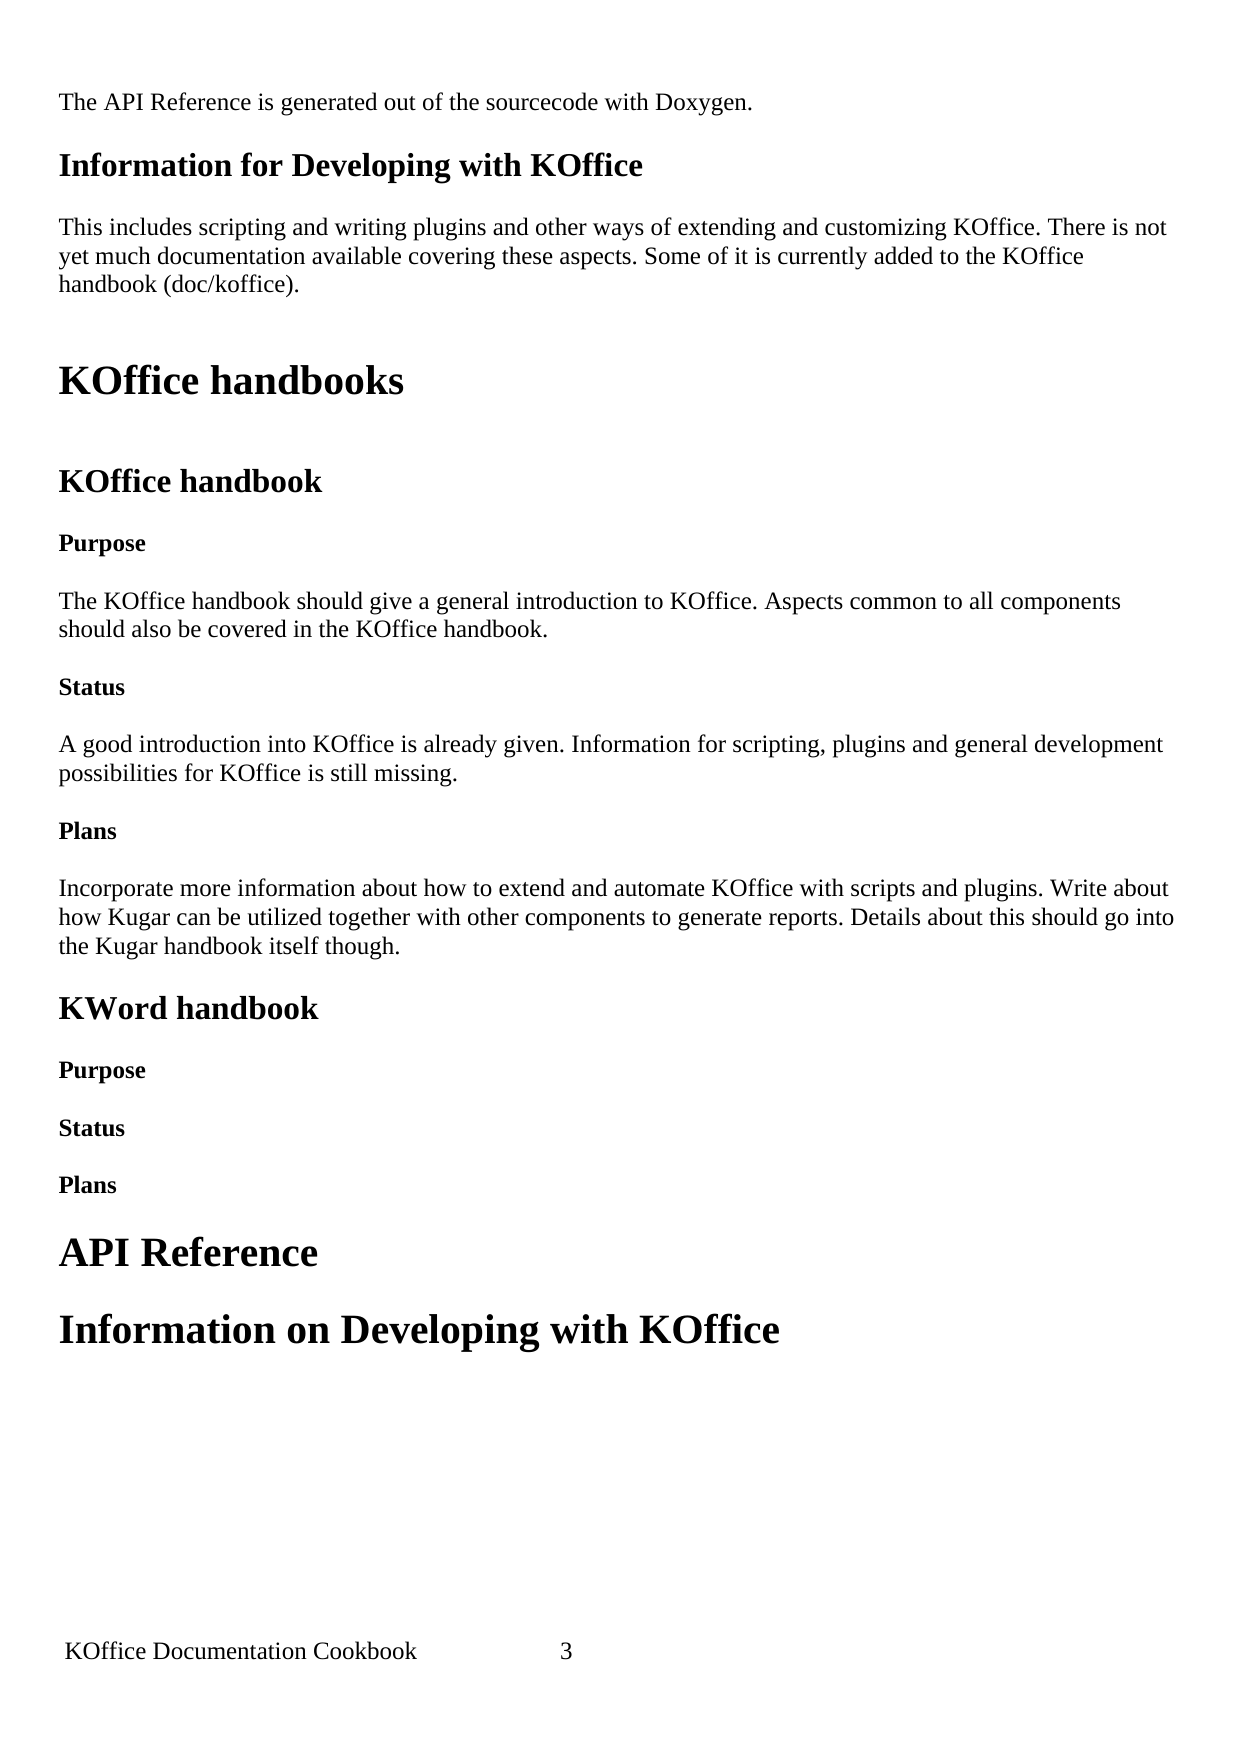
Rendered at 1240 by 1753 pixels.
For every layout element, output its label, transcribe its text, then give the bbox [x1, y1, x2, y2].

subtitle 4.1.1.Purpose [58, 528, 1181, 557]
text The API Reference is generated out of the sourcecode with Doxygen. [58, 87, 1181, 116]
subtitle 4.1.3.Plans [58, 816, 1181, 844]
subtitle 4.KOffice handbooks [58, 356, 1181, 404]
subtitle 4.1.KOffice handbook [58, 461, 1181, 499]
subtitle 4.2.3.Plans [58, 1170, 1181, 1199]
subtitle 5.API Reference [58, 1228, 1181, 1276]
text A good introduction into KOffice is already given. Information for scripting, plugins and general development possibilities for KOffice is still missing. [58, 729, 1181, 787]
text This includes scripting and writing plugins and other ways of extending and customizing KOffice. There is not yet much documentation available covering these aspects. Some of it is currently added to the KOffice handbook (doc/koffice). [58, 212, 1181, 298]
subtitle 6.Information on Developing with KOffice [58, 1304, 1181, 1352]
text The KOffice handbook should give a general introduction to KOffice. Aspects common to all components should also be covered in the KOffice handbook. [58, 586, 1181, 643]
text Incorporate more information about how to extend and automate KOffice with scripts and plugins. Write about how Kugar can be utilized together with other components to generate reports. Details about this should go into the Kugar handbook itself though. [58, 873, 1181, 959]
subtitle 4.1.2.Status [58, 672, 1181, 701]
subtitle 4.2.KWord handbook [58, 988, 1181, 1027]
subtitle 3.3.Information for Developing with KOffice [58, 145, 1181, 183]
subtitle 4.2.2.Status [58, 1113, 1181, 1142]
subtitle 4.2.1.Purpose [58, 1055, 1181, 1084]
